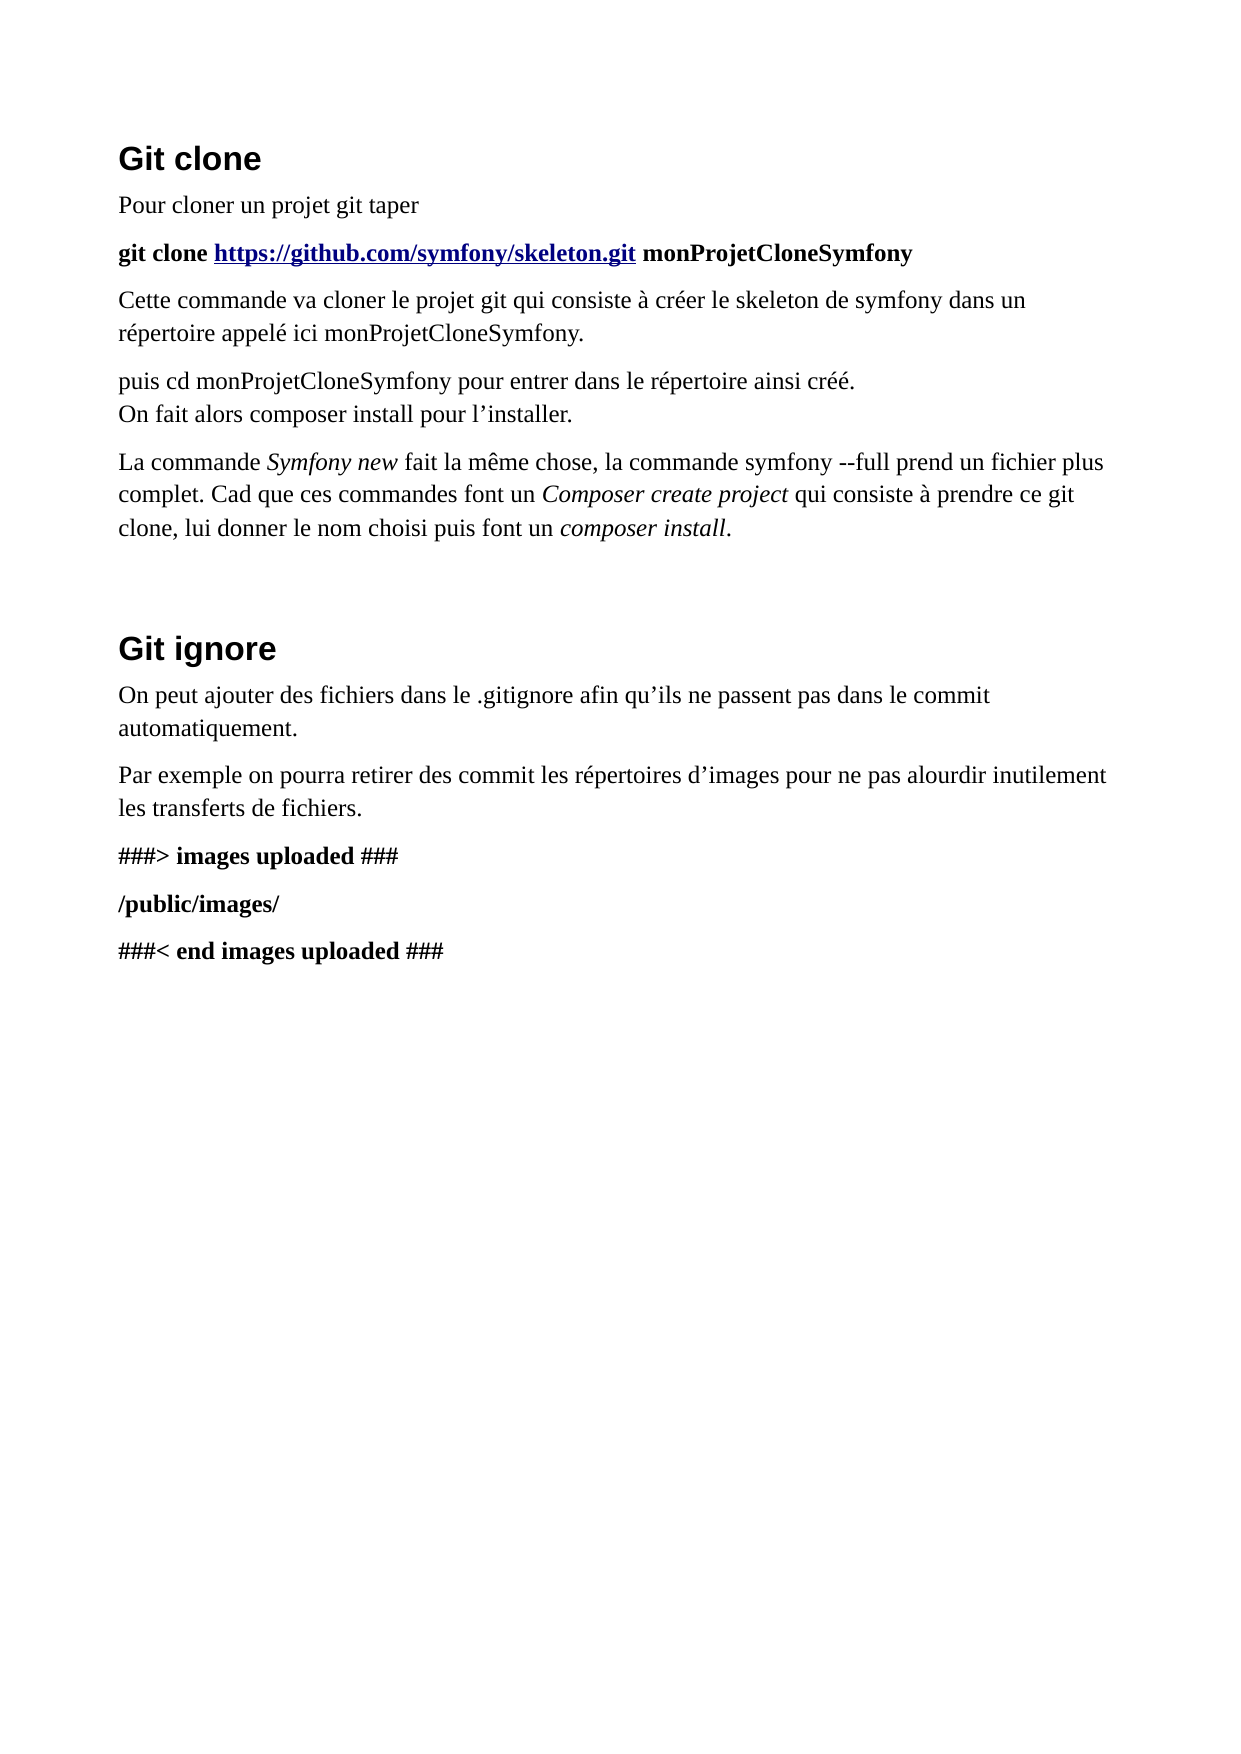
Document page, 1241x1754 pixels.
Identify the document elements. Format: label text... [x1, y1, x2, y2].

text Par exemple on pourra retirer des commit les répertoires d’images pour ne pas alourdir inutilement les transferts de fichiers. [118, 760, 1122, 822]
text Pour cloner un projet git taper [118, 190, 1122, 219]
text Cette commande va cloner le projet git qui consiste à créer le skeleton de symfony dans un répertoire appelé ici monProjetCloneSymfony. [118, 285, 1122, 347]
text /public/images/ [118, 889, 1122, 917]
text ###< end images uploaded ### [118, 936, 1122, 965]
text On peut ajouter des fichiers dans le .gitignore afin qu’ils ne passent pas dans le commit automatiquement. [118, 680, 1122, 742]
text ###> images uploaded ### [118, 841, 1122, 870]
text La commande Symfony new fait la même chose, la commande symfony --full prend un fichier plus complet. Cad que ces commandes font un Composer create project qui consiste à prendre ce git clone, lui donner le nom choisi puis font un composer install. [118, 447, 1122, 541]
text git clone https://github.com/symfony/skeleton.git monProjetCloneSymfony [118, 238, 1122, 266]
text puis cd monProjetCloneSymfony pour entrer dans le répertoire ainsi créé. On fait alors composer install pour l’installer. [118, 366, 1122, 428]
subtitle Git ignore [118, 629, 1122, 667]
subtitle Git clone [118, 139, 1122, 178]
